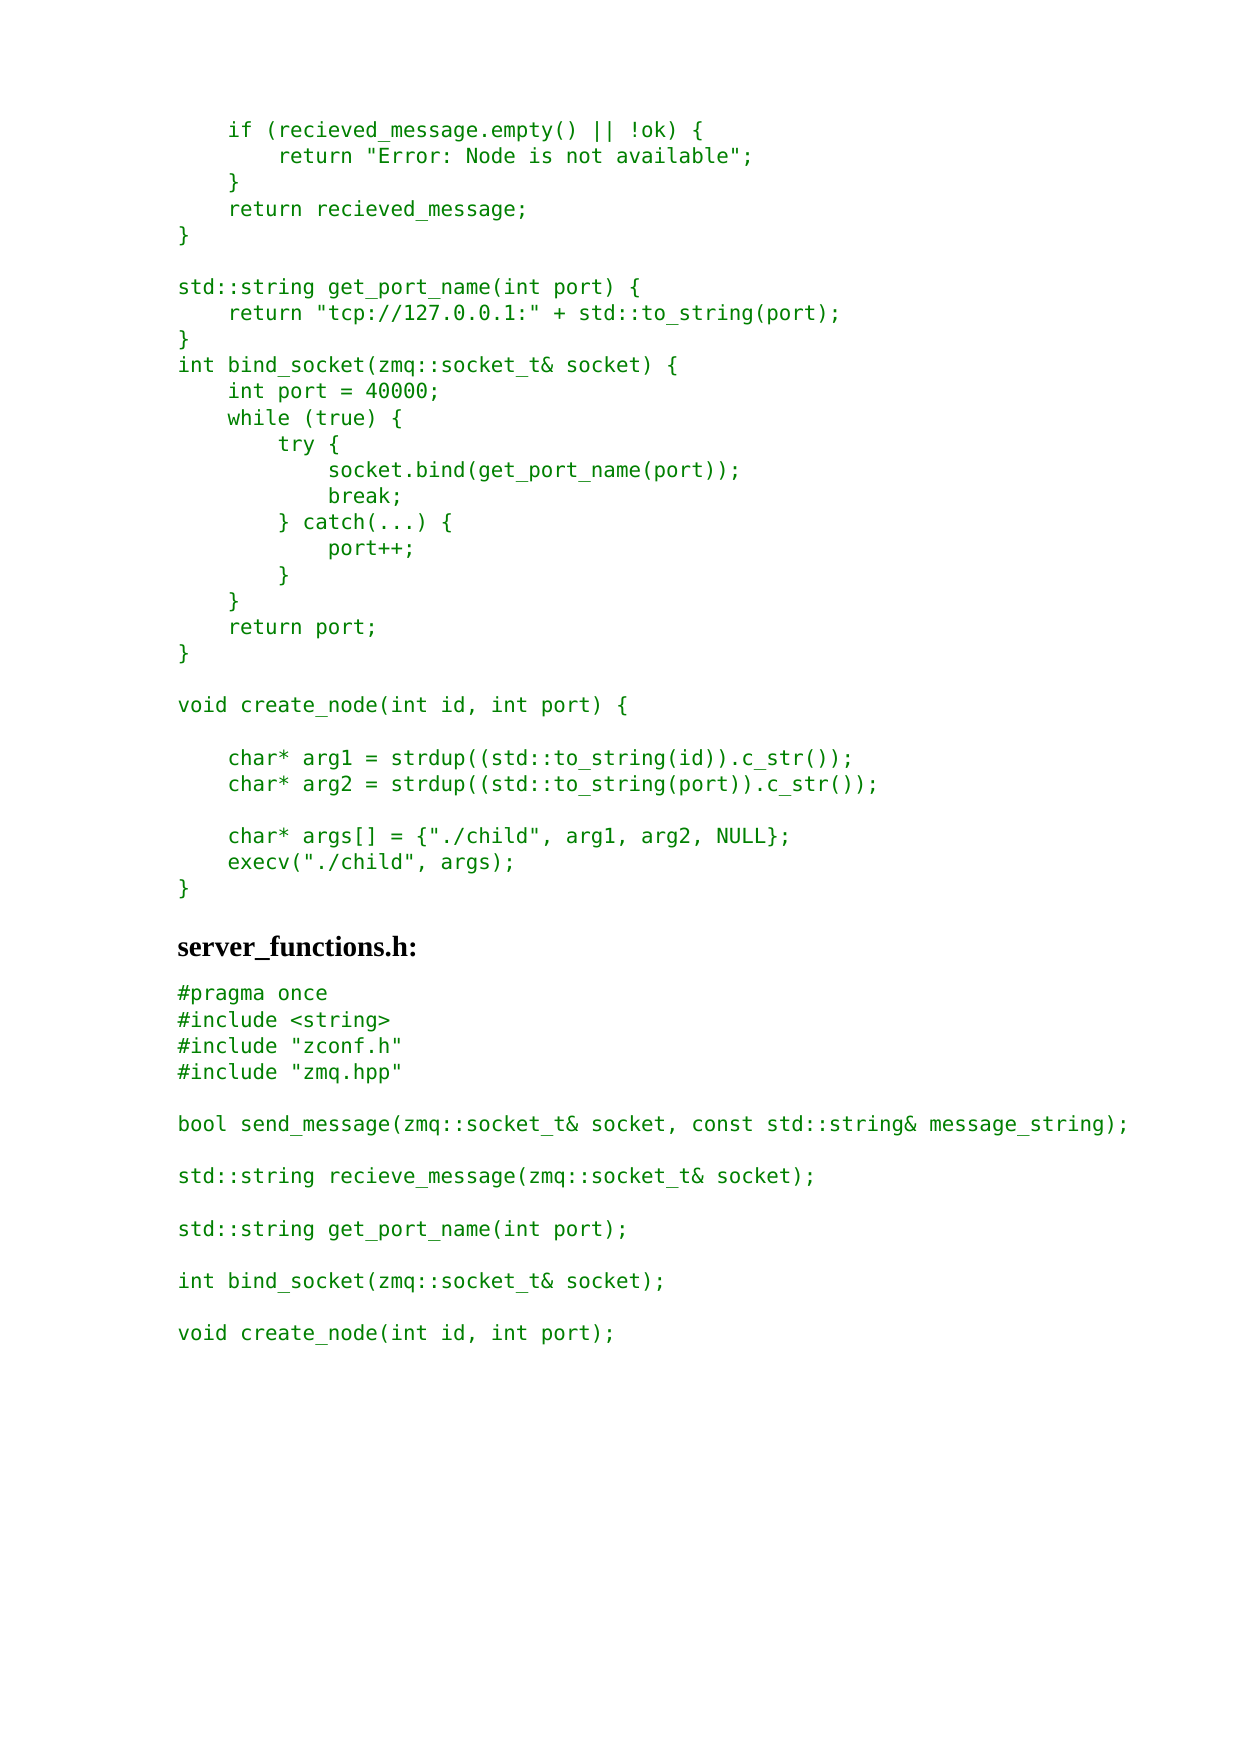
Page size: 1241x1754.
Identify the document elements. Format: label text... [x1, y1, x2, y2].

text char* arg2 = strdup((std::to_string(port)).c_str()); [177, 772, 1152, 796]
text server_functions.h: [177, 929, 1152, 962]
text #include "zconf.h" [177, 1034, 1152, 1058]
text std::string recieve_message(zmq::socket_t& socket); [177, 1164, 1152, 1189]
text } [177, 327, 1152, 352]
text port++; [177, 536, 1152, 561]
text while (true) { [177, 406, 1152, 430]
text char* args[] = {"./child", arg1, arg2, NULL}; [177, 824, 1152, 848]
text } catch(...) { [177, 510, 1152, 534]
text } [177, 641, 1152, 665]
text } [177, 563, 1152, 587]
text try { [177, 432, 1152, 456]
text #pragma once [177, 981, 1152, 1006]
text int port = 40000; [177, 379, 1152, 404]
text } [177, 876, 1152, 901]
text } [177, 170, 1152, 195]
text return "tcp://127.0.0.1:" + std::to_string(port); [177, 301, 1152, 325]
text return recieved_message; [177, 197, 1152, 221]
text return port; [177, 615, 1152, 639]
text bool send_message(zmq::socket_t& socket, const std::string& message_string); [177, 1112, 1152, 1136]
text socket.bind(get_port_name(port)); [177, 458, 1152, 482]
text void create_node(int id, int port); [177, 1321, 1152, 1346]
text void create_node(int id, int port) { [177, 693, 1152, 718]
text std::string get_port_name(int port) { [177, 275, 1152, 299]
text } [177, 589, 1152, 613]
text int bind_socket(zmq::socket_t& socket) { [177, 353, 1152, 378]
text #include <string> [177, 1008, 1152, 1032]
text int bind_socket(zmq::socket_t& socket); [177, 1269, 1152, 1293]
text } [177, 223, 1152, 247]
text std::string get_port_name(int port); [177, 1217, 1152, 1241]
text break; [177, 484, 1152, 508]
text return "Error: Node is not available"; [177, 144, 1152, 168]
text #include "zmq.hpp" [177, 1060, 1152, 1084]
text if (recieved_message.empty() || !ok) { [177, 118, 1152, 142]
text execv("./child", args); [177, 850, 1152, 874]
text char* arg1 = strdup((std::to_string(id)).c_str()); [177, 746, 1152, 770]
